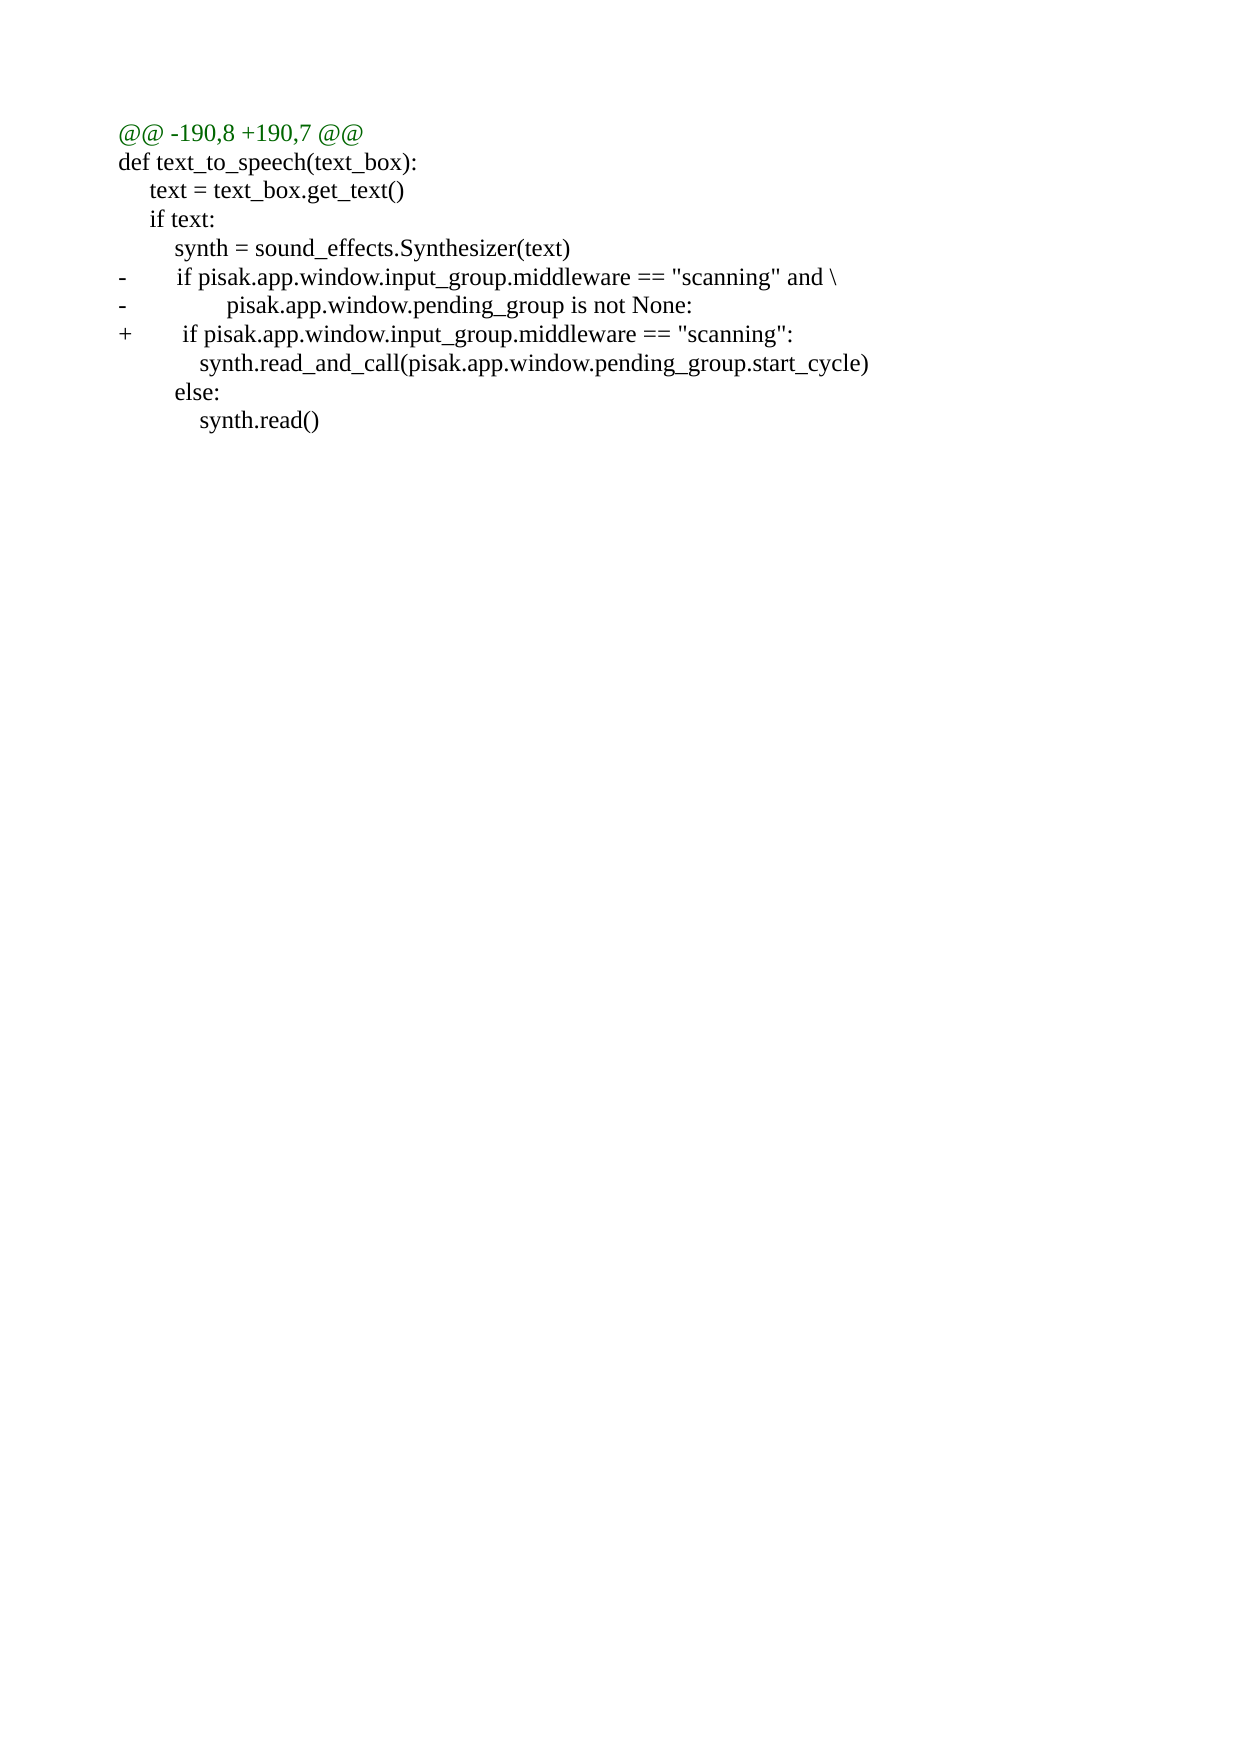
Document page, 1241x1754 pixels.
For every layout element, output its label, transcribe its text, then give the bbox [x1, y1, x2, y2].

text synth.read_and_call(pisak.app.window.pending_group.start_cycle) [118, 348, 1122, 377]
text if text: [118, 204, 1122, 233]
text - if pisak.app.window.input_group.middleware == "scanning" and \ [118, 262, 1122, 291]
text text = text_box.get_text() [118, 176, 1122, 204]
text synth = sound_effects.Synthesizer(text) [118, 233, 1122, 262]
text - pisak.app.window.pending_group is not None: [118, 291, 1122, 319]
text @@ -190,8 +190,7 @@ [118, 118, 1122, 147]
text else: [118, 377, 1122, 406]
text + if pisak.app.window.input_group.middleware == "scanning": [118, 319, 1122, 348]
text def text_to_speech(text_box): [118, 147, 1122, 176]
text synth.read() [118, 406, 1122, 434]
